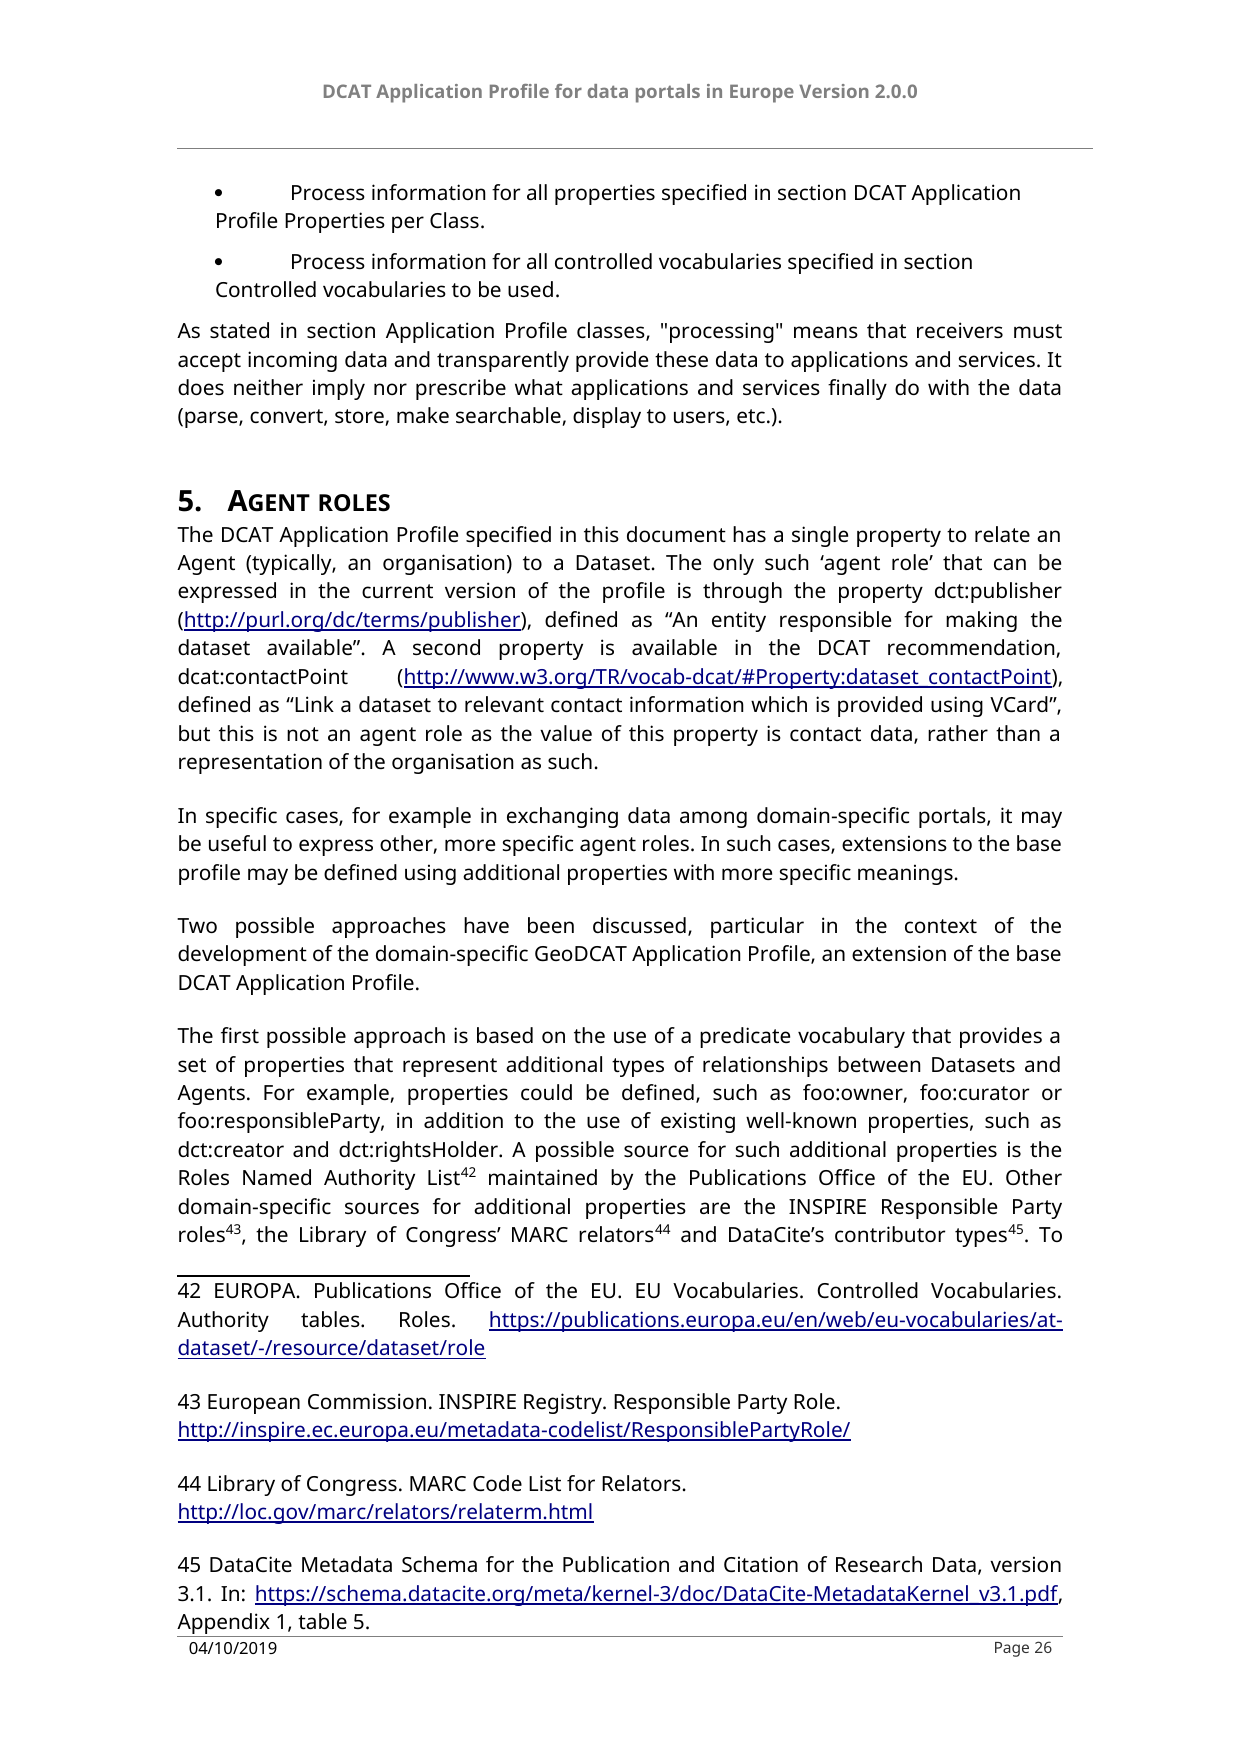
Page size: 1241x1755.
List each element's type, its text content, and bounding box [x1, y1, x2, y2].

list Process information for all controlled vocabularies specified in section 5.2. [215, 247, 1063, 304]
text EUROPA. Publications Office of the EU. EU Vocabularies. Controlled Vocabularies. Authority tables. Roles. https://publications.europa.eu/en/web/eu-vocabularies/at-dataset/-/resource/dataset/role [177, 1277, 1063, 1362]
list Process information for all properties specified in section 4. [215, 178, 1063, 234]
text As stated in section 3, "processing" means that receivers must accept incoming data and transparently provide these data to applications and services. It does neither imply nor prescribe what applications and services finally do with the data (parse, convert, store, make searchable, display to users, etc.). [177, 316, 1063, 430]
text Library of Congress. MARC Code List for Relators. http://loc.gov/marc/relators/relaterm.html [177, 1469, 1063, 1526]
subtitle Agent roles [177, 480, 1063, 520]
text The first possible approach is based on the use of a predicate vocabulary that provides a set of properties that represent additional types of relationships between Datasets and Agents. For example, properties could be defined, such as foo:owner, foo:curator or foo:responsibleParty, in addition to the use of existing well-known properties, such as dct:creator and dct:rightsHolder. A possible source for such additional properties is the Roles Named Authority List maintained by the Publications Office of the EU. Other domain-specific sources for additional properties are the INSPIRE Responsible Party roles, the Library of Congress’ MARC relators and DataCite’s contributor types. To enable the use of such properties, they must be defined as RDF properties with URIs in a well-managed namespace. [177, 1021, 1063, 1249]
text DataCite Metadata Schema for the Publication and Citation of Research Data, version 3.1. In: https://schema.datacite.org/meta/kernel-3/doc/DataCite-MetadataKernel_v3.1.pdf, Appendix 1, table 5. [177, 1551, 1063, 1636]
text Two possible approaches have been discussed, particular in the context of the development of the domain-specific GeoDCAT Application Profile, an extension of the base DCAT Application Profile. [177, 911, 1063, 996]
text In specific cases, for example in exchanging data among domain-specific portals, it may be useful to express other, more specific agent roles. In such cases, extensions to the base profile may be defined using additional properties with more specific meanings. [177, 801, 1063, 886]
text European Commission. INSPIRE Registry. Responsible Party Role. http://inspire.ec.europa.eu/metadata-codelist/ResponsiblePartyRole/ [177, 1387, 1063, 1444]
text The DCAT Application Profile specified in this document has a single property to relate an Agent (typically, an organisation) to a Dataset. The only such ‘agent role’ that can be expressed in the current version of the profile is through the property dct:publisher (http://purl.org/dc/terms/publisher), defined as “An entity responsible for making the dataset available”. A second property is available in the DCAT recommendation, dcat:contactPoint (http://www.w3.org/TR/vocab-dcat/#Property:dataset_contactPoint), defined as “Link a dataset to relevant contact information which is provided using VCard”, but this is not an agent role as the value of this property is contact data, rather than a representation of the organisation as such. [177, 520, 1063, 776]
